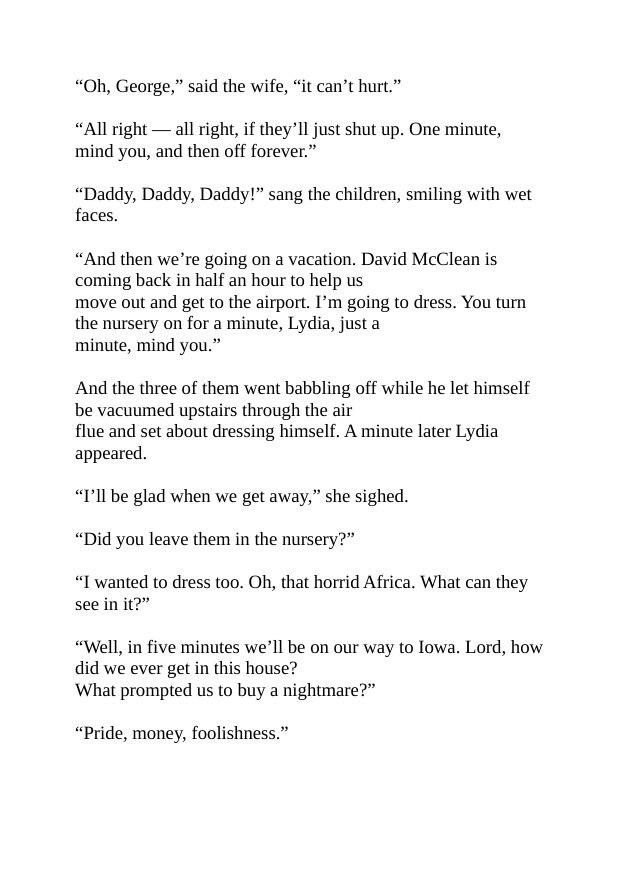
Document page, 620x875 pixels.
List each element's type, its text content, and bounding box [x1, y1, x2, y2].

text “Oh, George,” said the wife, “it can’t hurt.” “All right — all right, if they’ll just shut up. One minute, mind you, and then off forever.” “Daddy, Daddy, Daddy!” sang the children, smiling with wet faces. “And then we’re going on a vacation. David McClean is coming back in half an hour to help us move out and get to the airport. I’m going to dress. You turn the nursery on for a minute, Lydia, just a minute, mind you.” And the three of them went babbling off while he let himself be vacuumed upstairs through the air flue and set about dressing himself. A minute later Lydia appeared. “I’ll be glad when we get away,” she sighed. “Did you leave them in the nursery?” “I wanted to dress too. Oh, that horrid Africa. What can they see in it?” “Well, in five minutes we’ll be on our way to Iowa. Lord, how did we ever get in this house? What prompted us to buy a nightmare?” “Pride, money, foolishness.” [75, 75, 544, 743]
